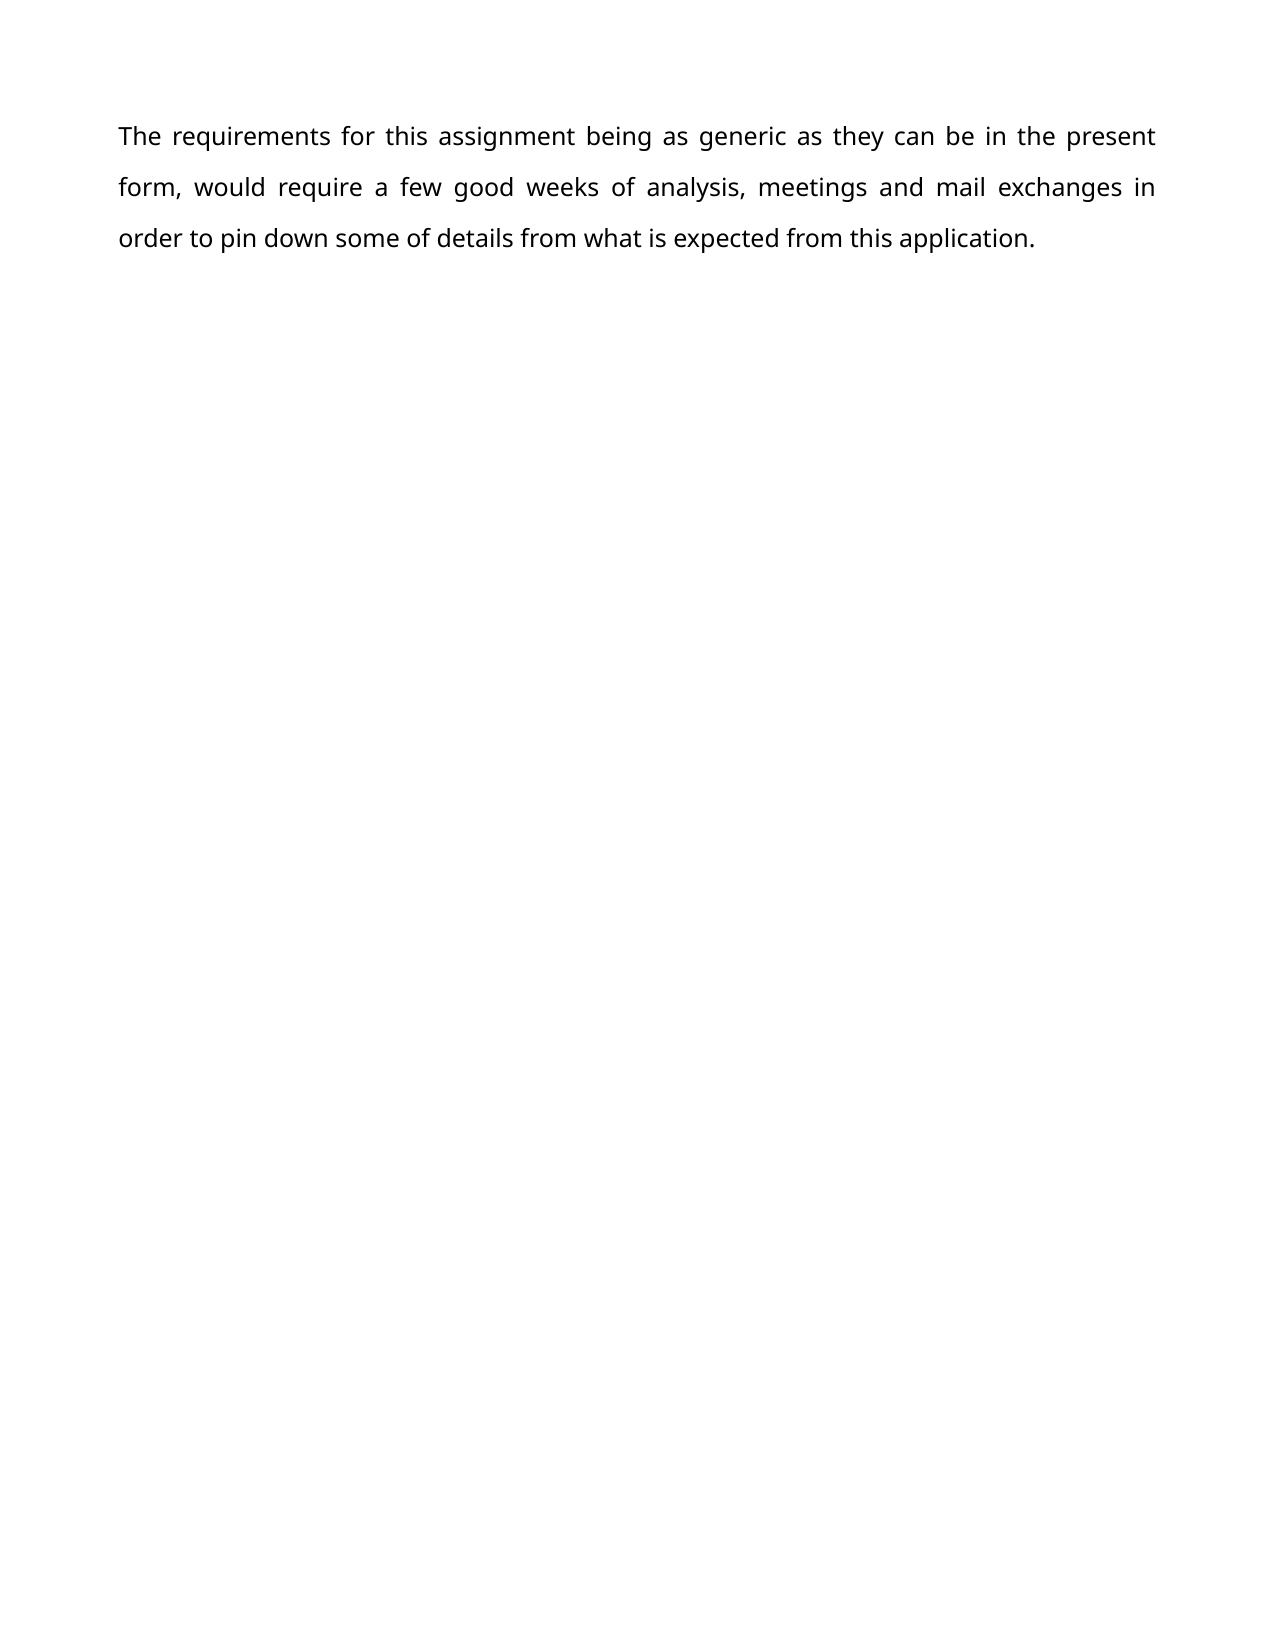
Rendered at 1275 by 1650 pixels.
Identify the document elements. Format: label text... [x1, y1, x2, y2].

text The requirements for this assignment being as generic as they can be in the present form, would require a few good weeks of analysis, meetings and mail exchanges in order to pin down some of details from what is expected from this application. [118, 118, 1157, 254]
